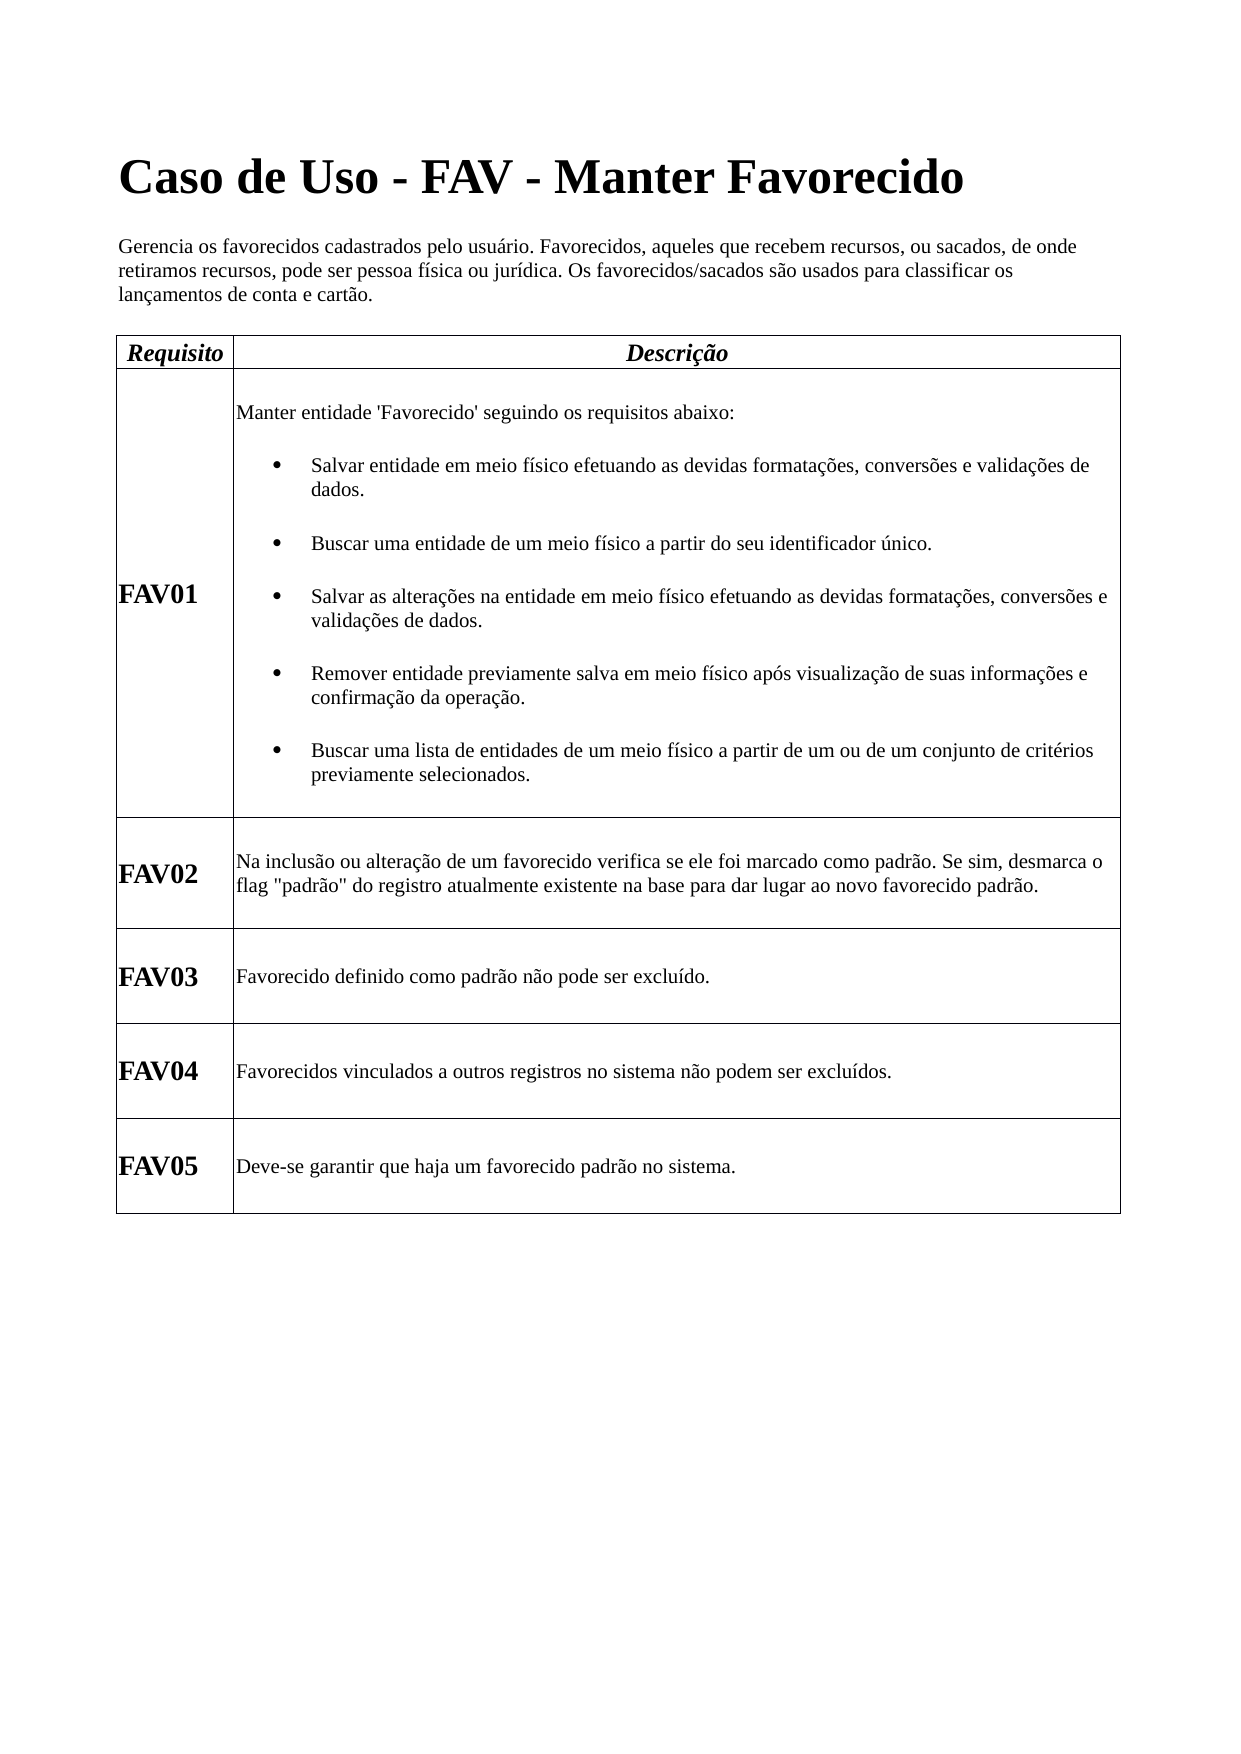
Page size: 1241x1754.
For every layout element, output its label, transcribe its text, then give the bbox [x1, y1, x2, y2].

table_cell Na inclusão ou alteração de um favorecido verifica se ele foi marcado como padrão. Se sim, desmarca o flag "padrão" do registro atualmente existente na base para dar lugar ao novo favorecido padrão. [234, 818, 1120, 928]
table_cell Deve-se garantir que haja um favorecido padrão no sistema. [234, 1119, 1120, 1212]
table_cell FAV01 [117, 369, 233, 817]
table_cell Manter entidade 'Favorecido' seguindo os requisitos abaixo: Salvar entidade em meio físico efetuando as devidas formatações, conversões e validações de dados. Buscar uma entidade de um meio físico a partir do seu identificador único. Salvar as alterações na entidade em meio físico efetuando as devidas formatações, conversões e validações de dados. Remover entidade previamente salva em meio físico após visualização de suas informações e confirmação da operação. Buscar uma lista de entidades de um meio físico a partir de um ou de um conjunto de critérios previamente selecionados. [234, 369, 1120, 817]
table_header Descrição [234, 336, 1120, 368]
table_cell Favorecidos vinculados a outros registros no sistema não podem ser excluídos. [234, 1024, 1120, 1118]
text Gerencia os favorecidos cadastrados pelo usuário. Favorecidos, aqueles que recebem recursos, ou sacados, de onde retiramos recursos, pode ser pessoa física ou jurídica. Os favorecidos/sacados são usados para classificar os lançamentos de conta e cartão. [118, 234, 1122, 306]
subtitle Caso de Uso - FAV - Manter Favorecido [118, 147, 1122, 205]
table_cell FAV05 [117, 1119, 233, 1212]
table_cell FAV03 [117, 929, 233, 1023]
table_cell FAV04 [117, 1024, 233, 1118]
table_header Requisito [117, 336, 233, 368]
table_cell Favorecido definido como padrão não pode ser excluído. [234, 929, 1120, 1023]
table_cell FAV02 [117, 818, 233, 928]
